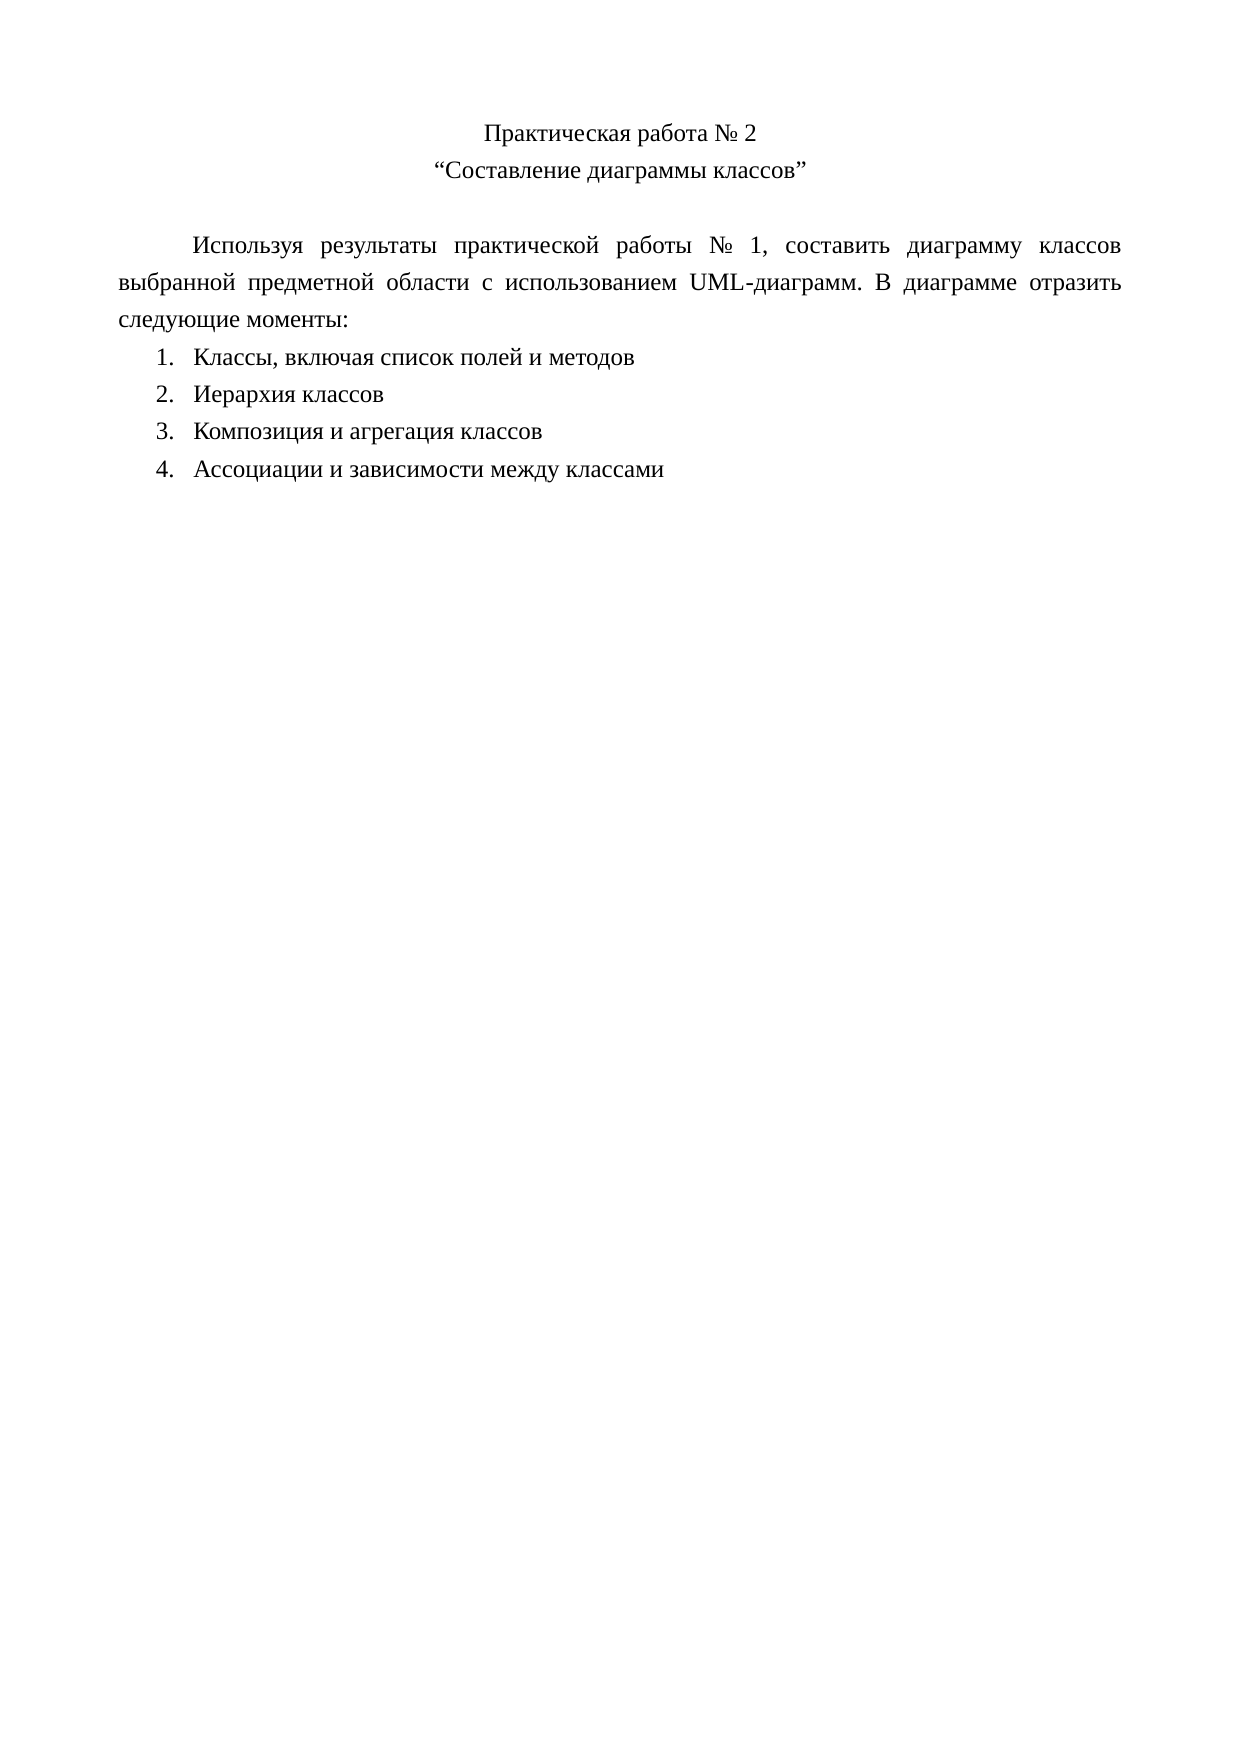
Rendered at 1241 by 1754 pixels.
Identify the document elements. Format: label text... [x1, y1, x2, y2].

list Ассоциации и зависимости между классами [156, 454, 1122, 482]
list Классы, включая список полей и методов [156, 342, 1122, 371]
list Композиция и агрегация классов [156, 416, 1122, 445]
text “Составление диаграммы классов” [118, 155, 1122, 184]
text Практическая работа № 2 [118, 118, 1122, 147]
text Используя результаты практической работы № 1, составить диаграмму классов выбранной предметной области с использованием UML‑диаграмм. В диаграмме отразить следующие моменты: [118, 230, 1122, 333]
list Иерархия классов [156, 379, 1122, 408]
